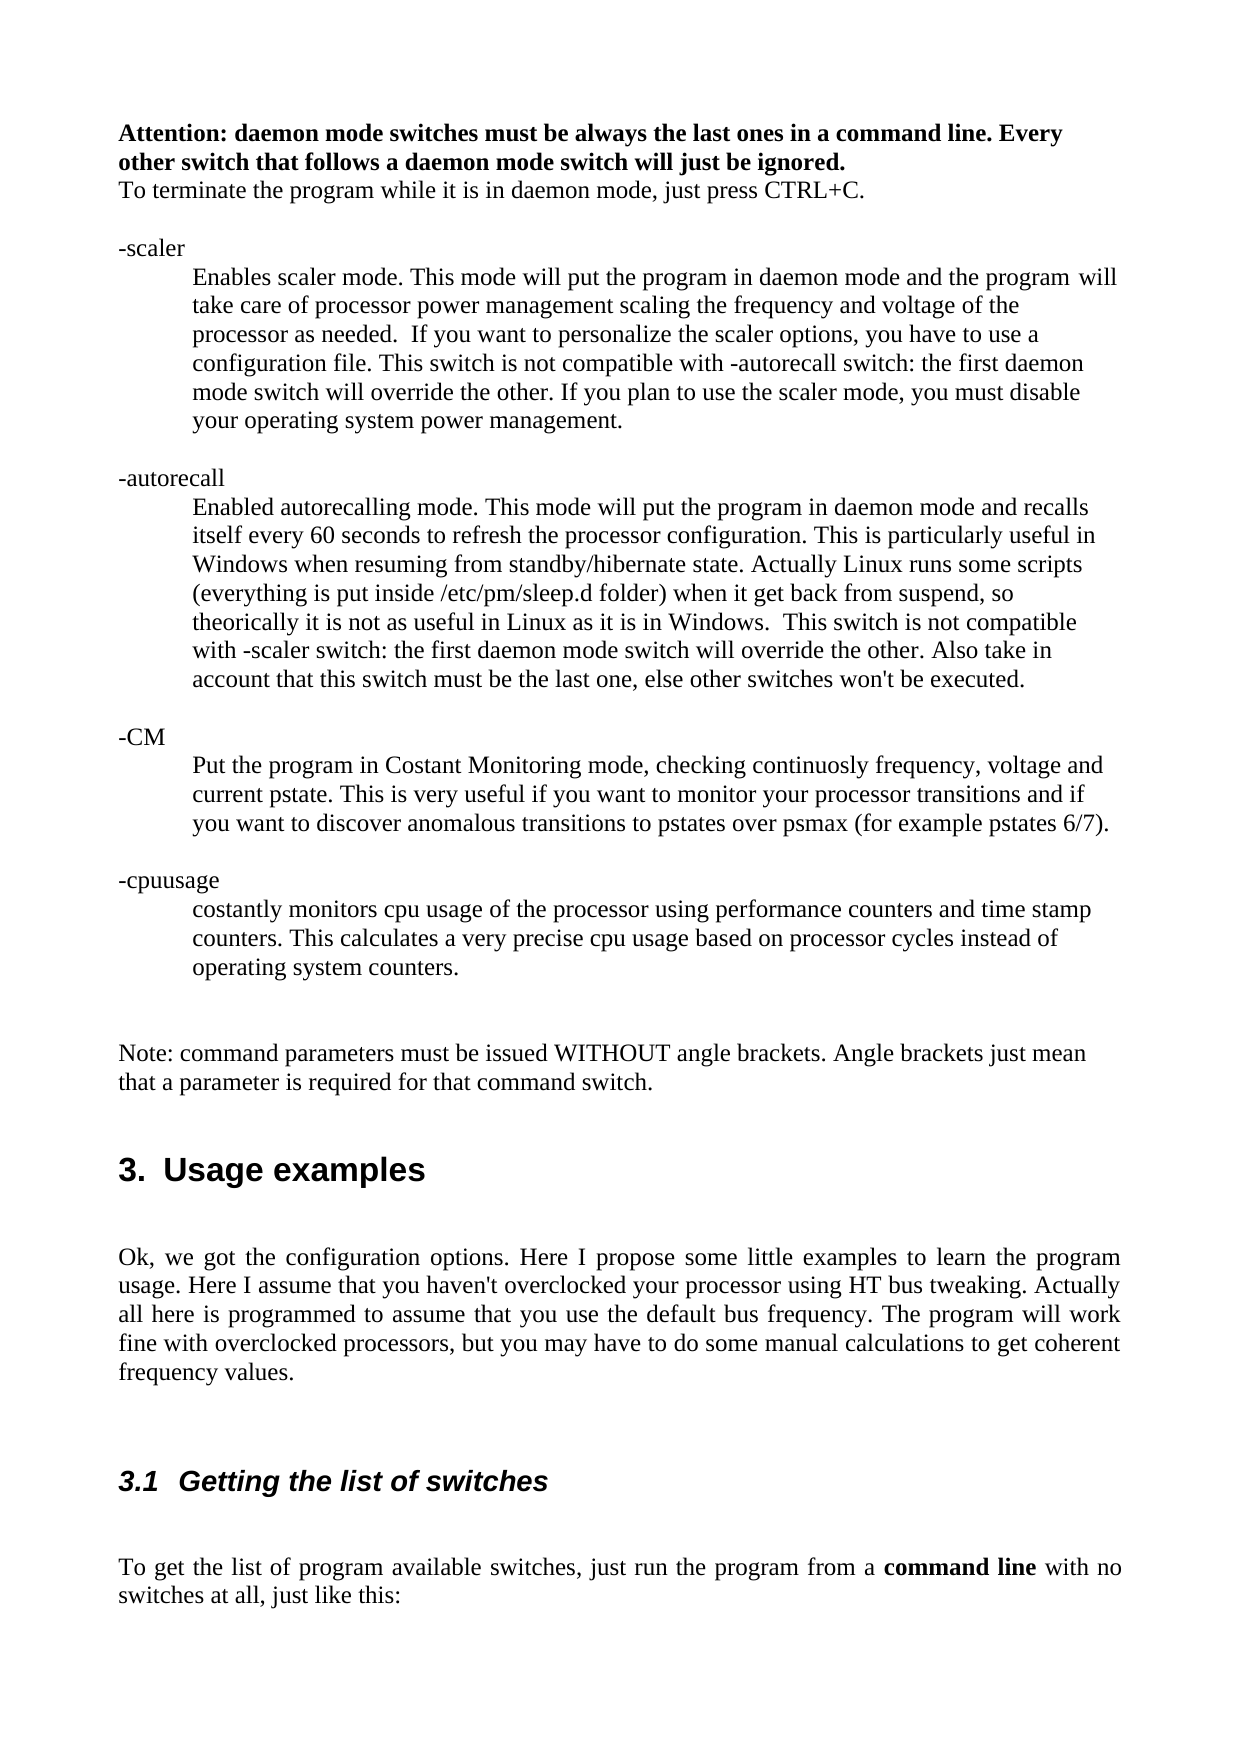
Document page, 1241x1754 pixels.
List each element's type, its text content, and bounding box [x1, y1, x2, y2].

text Enabled autorecalling mode. This mode will put the program in daemon mode and recalls itself every 60 seconds to refresh the processor configuration. This is particularly useful in Windows when resuming from standby/hibernate state. Actually Linux runs some scripts (everything is put inside /etc/pm/sleep.d folder) when it get back from suspend, so theorically it is not as useful in Linux as it is in Windows. This switch is not compatible with -scaler switch: the first daemon mode switch will override the other. Also take in account that this switch must be the last one, else other switches won't be executed. [118, 492, 1122, 693]
text Enables scaler mode. This mode will put the program in daemon mode and the program will take care of processor power management scaling the frequency and voltage of the processor as needed. If you want to personalize the scaler options, you have to use a configuration file. This switch is not compatible with -autorecall switch: the first daemon mode switch will override the other. If you plan to use the scaler mode, you must disable your operating system power management. [118, 262, 1122, 434]
text To get the list of program available switches, just run the program from a command line with no switches at all, just like this: [118, 1552, 1122, 1609]
text Attention: daemon mode switches must be always the last ones in a command line. Every other switch that follows a daemon mode switch will just be ignored. [118, 118, 1122, 176]
text To terminate the program while it is in daemon mode, just press CTRL+C. [118, 176, 1122, 204]
text -cpuusage [118, 866, 1122, 894]
text Ok, we got the configuration options. Here I propose some little examples to learn the program usage. Here I assume that you haven't overclocked your processor using HT bus tweaking. Actually all here is programmed to assume that you use the default bus frequency. The program will work fine with overclocked processors, but you may have to do some manual calculations to get coherent frequency values. [118, 1242, 1122, 1386]
text -CM [118, 722, 1122, 751]
text Note: command parameters must be issued WITHOUT angle brackets. Angle brackets just mean that a parameter is required for that command switch. [118, 1038, 1122, 1096]
subtitle Getting the list of switches [118, 1464, 1122, 1498]
text -autorecall [118, 463, 1122, 492]
subtitle Usage examples [118, 1149, 1122, 1188]
text costantly monitors cpu usage of the processor using performance counters and time stamp counters. This calculates a very precise cpu usage based on processor cycles instead of operating system counters. [118, 894, 1122, 981]
text Put the program in Costant Monitoring mode, checking continuosly frequency, voltage and current pstate. This is very useful if you want to monitor your processor transitions and if you want to discover anomalous transitions to pstates over psmax (for example pstates 6/7). [118, 751, 1122, 837]
text -scaler [118, 233, 1122, 262]
